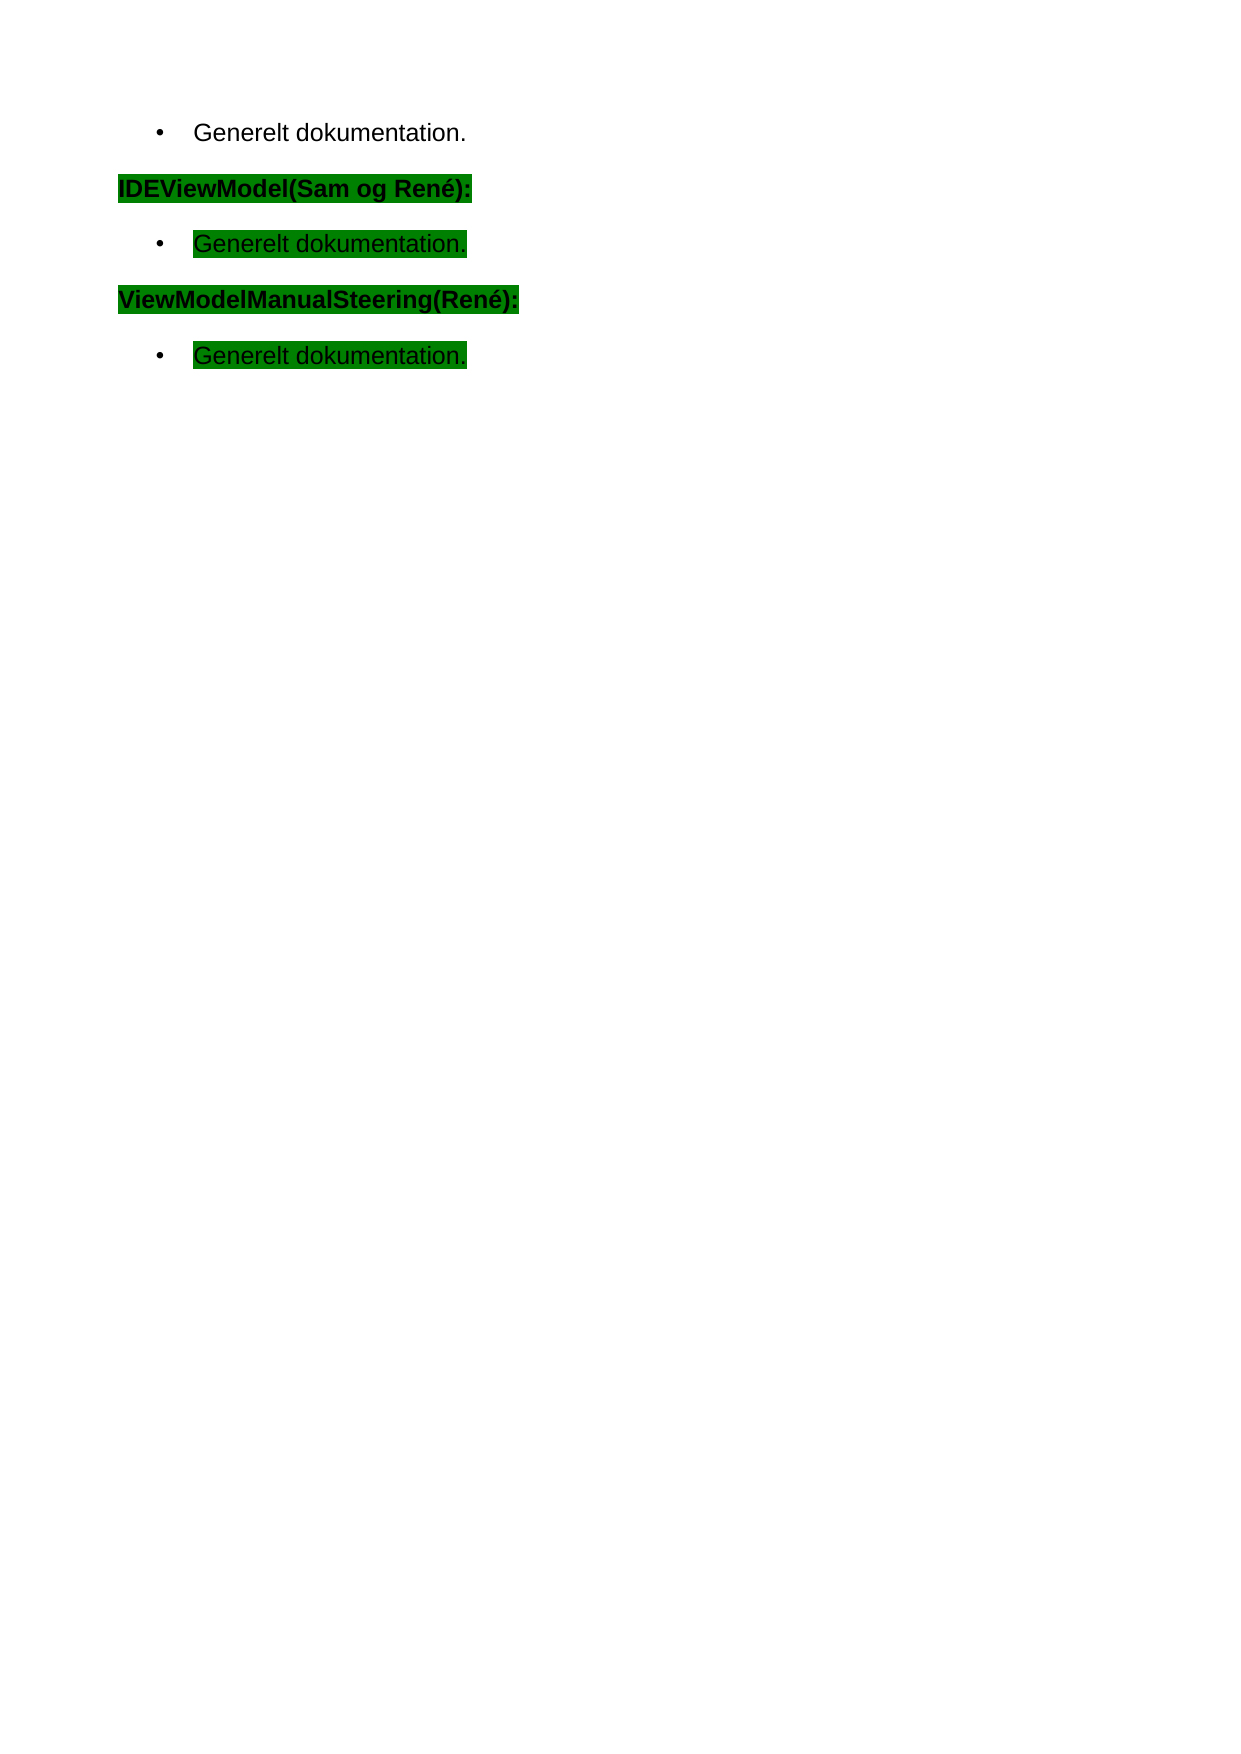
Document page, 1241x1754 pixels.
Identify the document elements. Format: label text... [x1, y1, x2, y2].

text ViewModelManualSteering(René): [118, 285, 1122, 314]
list Generelt dokumentation. [156, 118, 1122, 147]
text IDEViewModel(Sam og René): [118, 174, 1122, 203]
list Generelt dokumentation. [156, 341, 1122, 370]
list Generelt dokumentation. [156, 229, 1122, 258]
